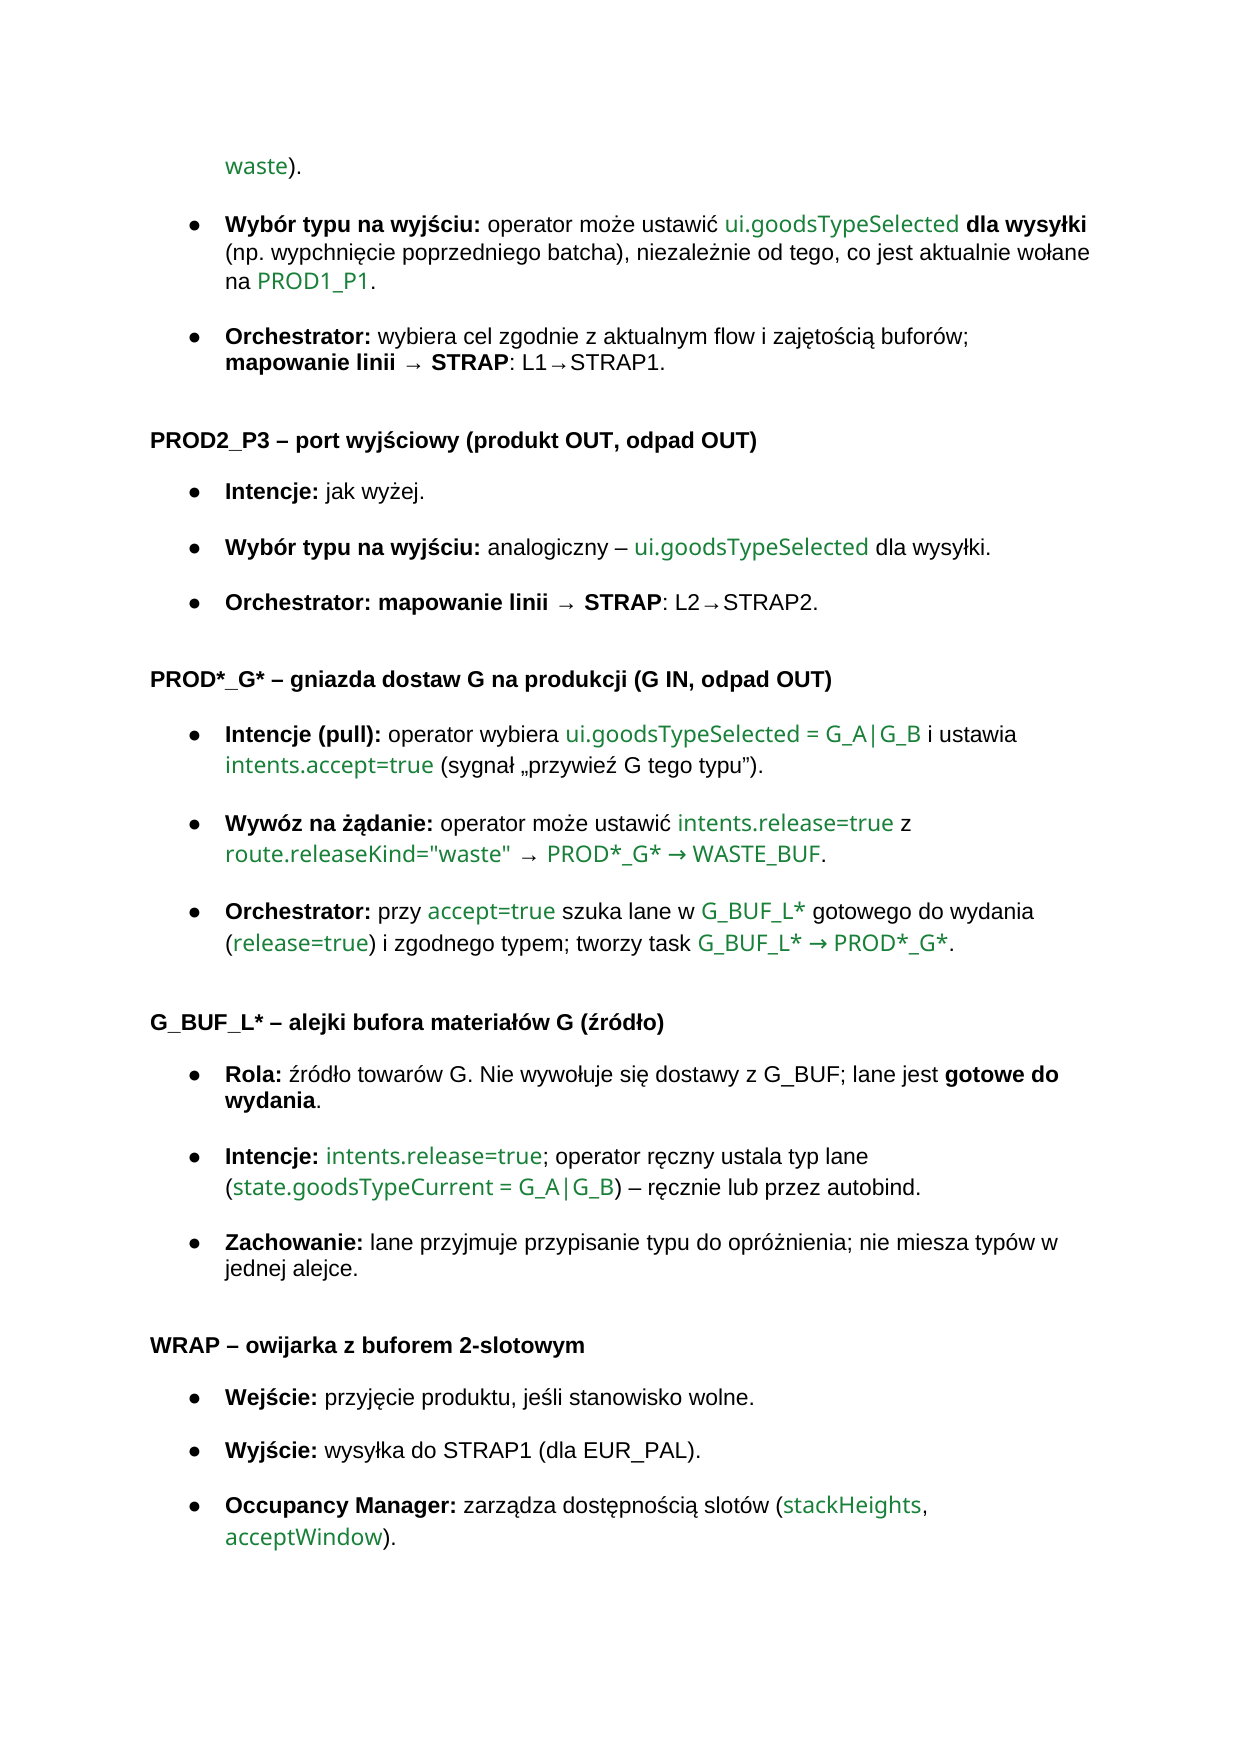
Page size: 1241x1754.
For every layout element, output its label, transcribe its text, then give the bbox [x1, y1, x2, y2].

list Wybór typu na wyjściu: operator może ustawić ui.goodsTypeSelected dla wysyłki (np. wypchnięcie poprzedniego batcha), niezależnie od tego, co jest aktualnie wołane na PROD1_P1. [187, 208, 1090, 323]
list Wywóz na żądanie: operator może ustawić intents.release=true z route.releaseKind="waste" → PROD*_G* → WASTE_BUF. [187, 806, 1090, 895]
list Intencje: jak wyżej. [187, 478, 1090, 531]
list Zachowanie: lane przyjmuje przypisanie typu do opróżnienia; nie miesza typów w jednej alejce. [187, 1228, 1090, 1307]
subtitle PROD2_P3 – port wyjściowy (produkt OUT, odpad OUT) [150, 427, 1090, 453]
subtitle G_BUF_L* – alejki bufora materiałów G (źródło) [150, 1009, 1090, 1036]
list Orchestrator: przy accept=true szuka lane w G_BUF_L* gotowego do wydania (release=true) i zgodnego typem; tworzy task G_BUF_L* → PROD*_G*. [187, 895, 1090, 984]
list Orchestrator: mapowanie linii → STRAP: L2→STRAP2. [187, 588, 1090, 641]
subtitle WRAP – owijarka z buforem 2-slotowym [150, 1332, 1090, 1359]
subtitle PROD*_G* – gniazda dostaw G na produkcji (G IN, odpad OUT) [150, 666, 1090, 693]
list Wyjście: wysyłka do STRAP1 (dla EUR_PAL). [187, 1437, 1090, 1489]
list Rola: źródło towarów G. Nie wywołuje się dostawy z G_BUF; lane jest gotowe do wydania. [187, 1061, 1090, 1139]
list waste). [187, 150, 1090, 208]
list Wybór typu na wyjściu: analogiczny – ui.goodsTypeSelected dla wysyłki. [187, 531, 1090, 588]
list Wejście: przyjęcie produktu, jeśli stanowisko wolne. [187, 1384, 1090, 1437]
list Intencje: intents.release=true; operator ręczny ustala typ lane (state.goodsTypeCurrent = G_A|G_B) – ręcznie lub przez autobind. [187, 1139, 1090, 1228]
list Orchestrator: wybiera cel zgodnie z aktualnym flow i zajętością buforów; mapowanie linii → STRAP: L1→STRAP1. [187, 323, 1090, 402]
list Occupancy Manager: zarządza dostępnością slotów (stackHeights, acceptWindow). [187, 1489, 1090, 1578]
list Intencje (pull): operator wybiera ui.goodsTypeSelected = G_A|G_B i ustawia intents.accept=true (sygnał „przywieź G tego typu”). [187, 718, 1090, 806]
